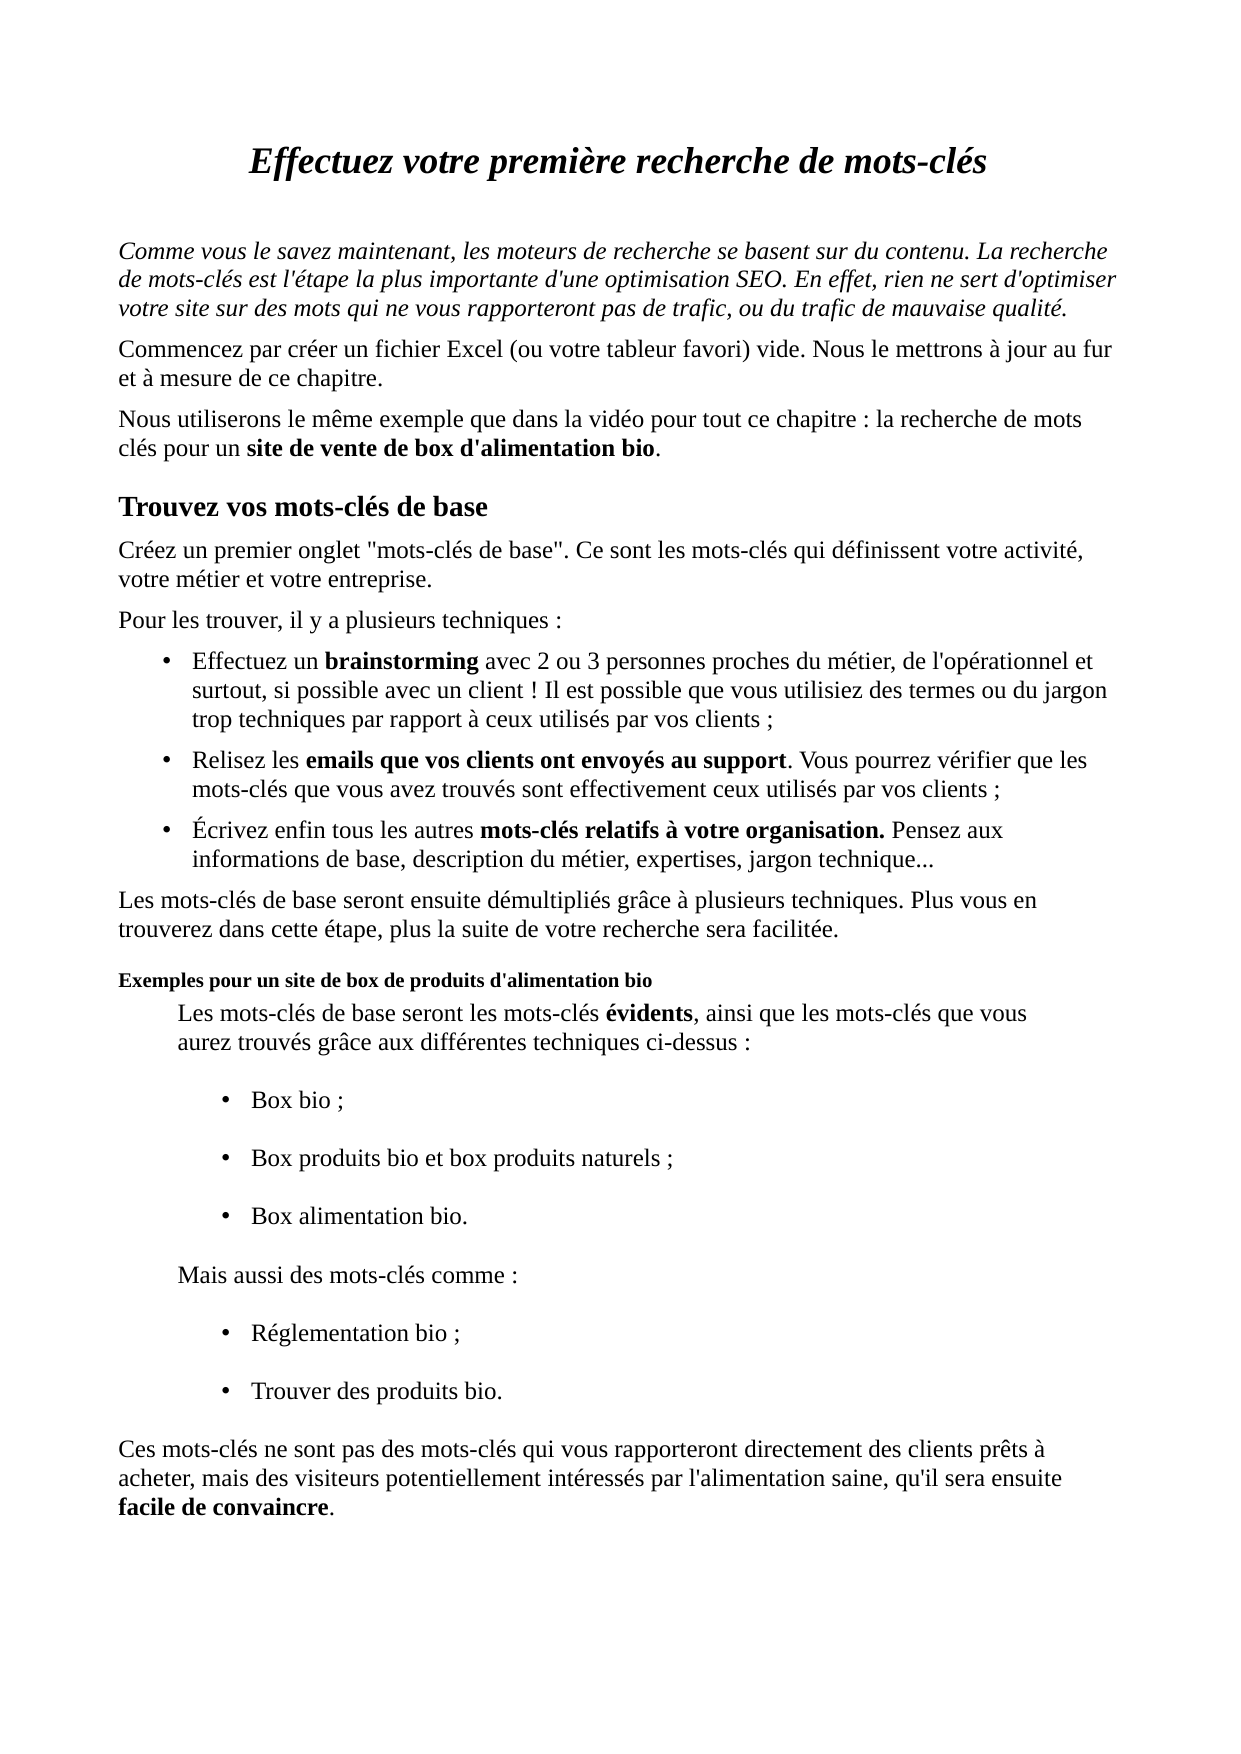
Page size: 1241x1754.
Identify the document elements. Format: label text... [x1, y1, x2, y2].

list Effectuez un brainstorming avec 2 ou 3 personnes proches du métier, de l'opérationnel et surtout, si possible avec un client ! Il est possible que vous utilisiez des termes ou du jargon trop techniques par rapport à ceux utilisés par vos clients ; [162, 646, 1122, 733]
subtitle Trouvez vos mots-clés de base [118, 489, 1122, 523]
list Réglementation bio ; [221, 1318, 1063, 1347]
list Écrivez enfin tous les autres mots-clés relatifs à votre organisation. Pensez aux informations de base, description du métier, expertises, jargon technique... [162, 815, 1122, 873]
list Box bio ; [221, 1085, 1063, 1114]
list Trouver des produits bio. [221, 1376, 1063, 1405]
text Commencez par créer un fichier Excel (ou votre tableur favori) vide. Nous le mettrons à jour au fur et à mesure de ce chapitre. [118, 334, 1122, 392]
text Pour les trouver, il y a plusieurs techniques : [118, 605, 1122, 634]
list Relisez les emails que vos clients ont envoyés au support. Vous pourrez vérifier que les mots-clés que vous avez trouvés sont effectivement ceux utilisés par vos clients ; [162, 745, 1122, 803]
list Box alimentation bio. [221, 1201, 1063, 1230]
text Comme vous le savez maintenant, les moteurs de recherche se basent sur du contenu. La recherche de mots-clés est l'étape la plus importante d'une optimisation SEO. En effet, rien ne sert d'optimiser votre site sur des mots qui ne vous rapporteront pas de trafic, ou du trafic de mauvaise qualité. [118, 236, 1122, 322]
subtitle Effectuez votre première recherche de mots-clés [118, 139, 1122, 182]
text Créez un premier onglet "mots-clés de base". Ce sont les mots-clés qui définissent votre activité, votre métier et votre entreprise. [118, 535, 1122, 593]
text Nous utiliserons le même exemple que dans la vidéo pour tout ce chapitre : la recherche de mots clés pour un site de vente de box d'alimentation bio. [118, 404, 1122, 462]
text Ces mots-clés ne sont pas des mots-clés qui vous rapporteront directement des clients prêts à acheter, mais des visiteurs potentiellement intéressés par l'alimentation saine, qu'il sera ensuite facile de convaincre. [118, 1434, 1122, 1521]
list Box produits bio et box produits naturels ; [221, 1143, 1063, 1172]
subtitle Exemples pour un site de box de produits d'alimentation bio [118, 968, 1122, 992]
text Les mots-clés de base seront les mots-clés évidents, ainsi que les mots-clés que vous aurez trouvés grâce aux différentes techniques ci-dessus : [177, 998, 1063, 1056]
text Les mots-clés de base seront ensuite démultipliés grâce à plusieurs techniques. Plus vous en trouverez dans cette étape, plus la suite de votre recherche sera facilitée. [118, 885, 1122, 943]
text Mais aussi des mots-clés comme : [177, 1260, 1063, 1288]
